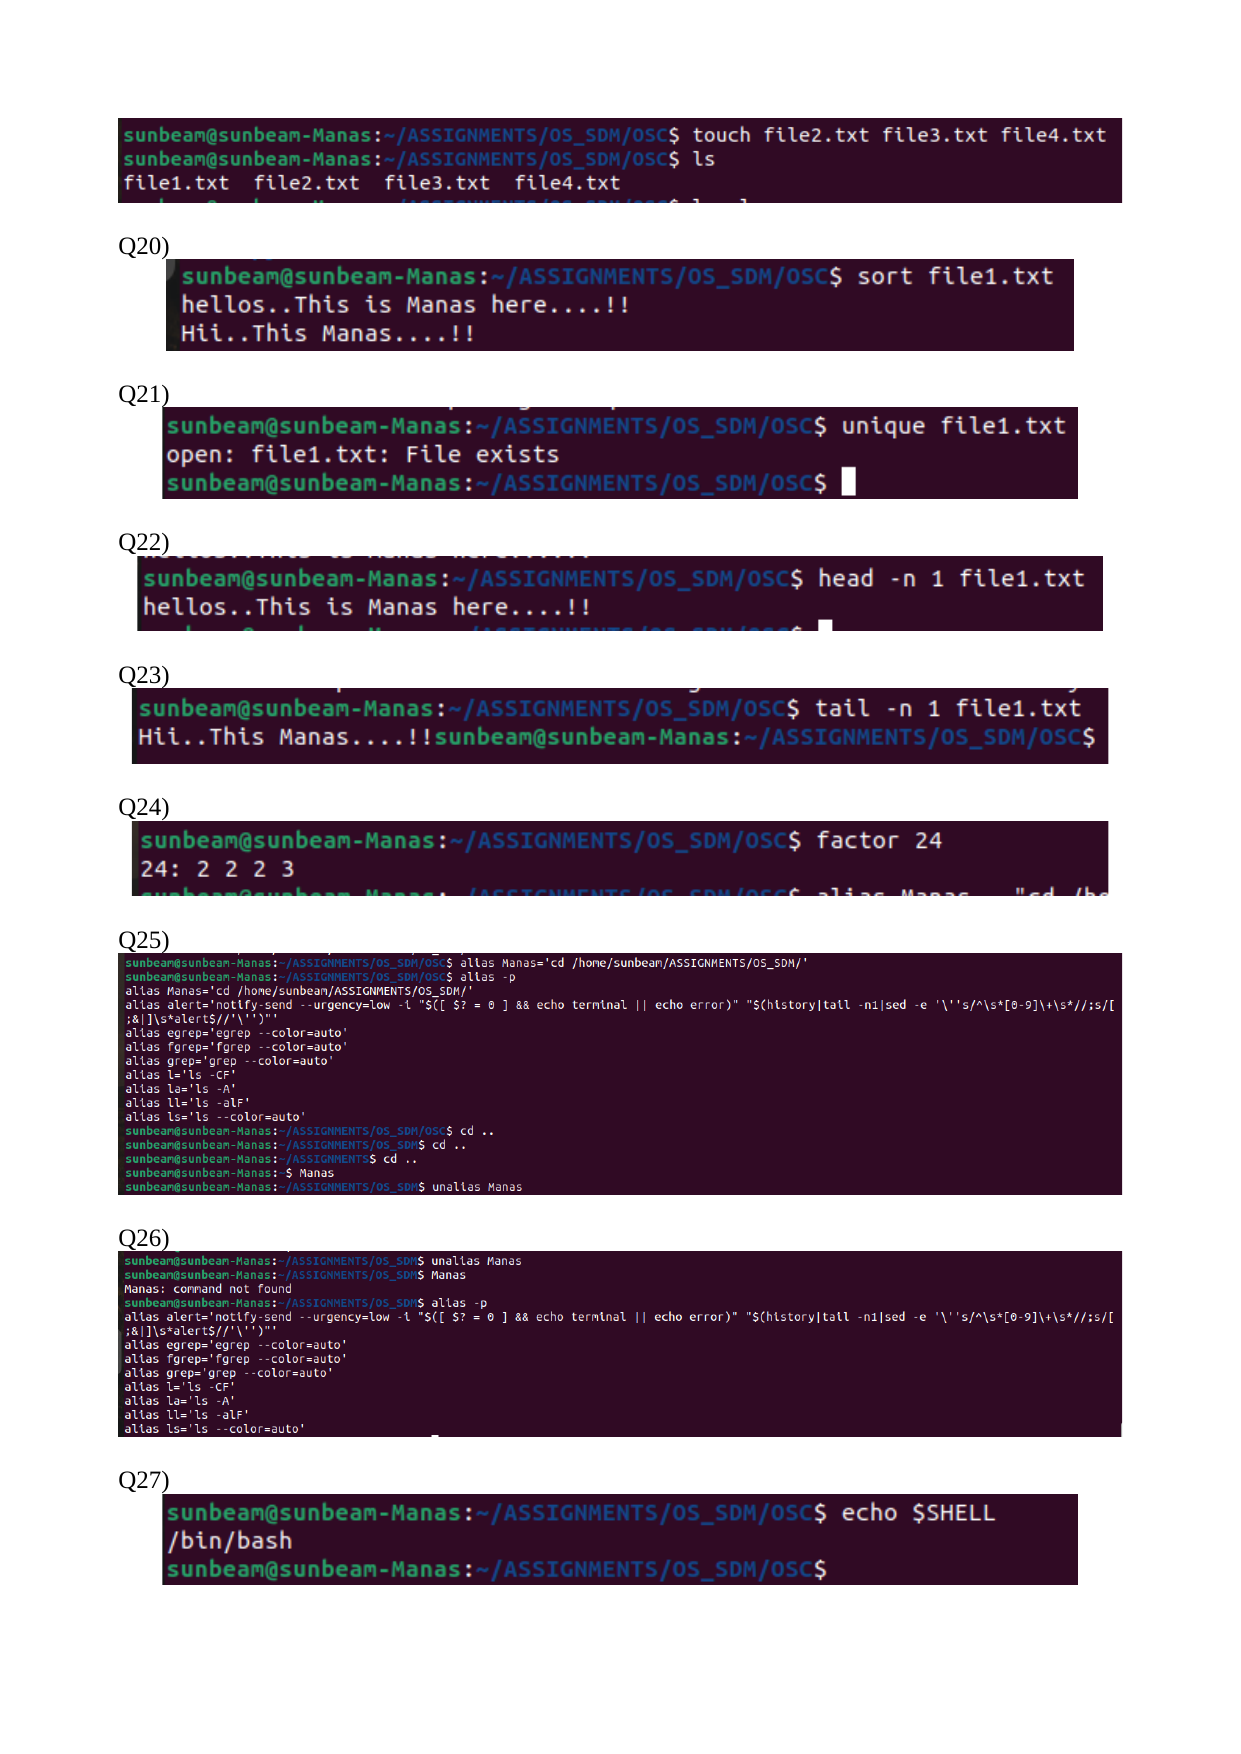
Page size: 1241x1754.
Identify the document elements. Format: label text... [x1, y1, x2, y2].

picture [162, 407, 1078, 499]
text Q22) [118, 527, 1122, 556]
picture [131, 821, 1109, 896]
picture [166, 259, 1074, 351]
text Q23) [118, 660, 1122, 688]
picture [137, 556, 1103, 631]
text Q20) [118, 231, 1122, 260]
text Q27) [118, 1466, 1122, 1494]
text Q26) [118, 1223, 1122, 1251]
picture [118, 1251, 1123, 1437]
text Q25) [118, 925, 1122, 953]
picture [118, 118, 1123, 203]
text Q24) [118, 792, 1122, 821]
picture [118, 953, 1123, 1195]
picture [131, 688, 1109, 764]
picture [162, 1494, 1078, 1585]
text Q21) [118, 379, 1122, 408]
